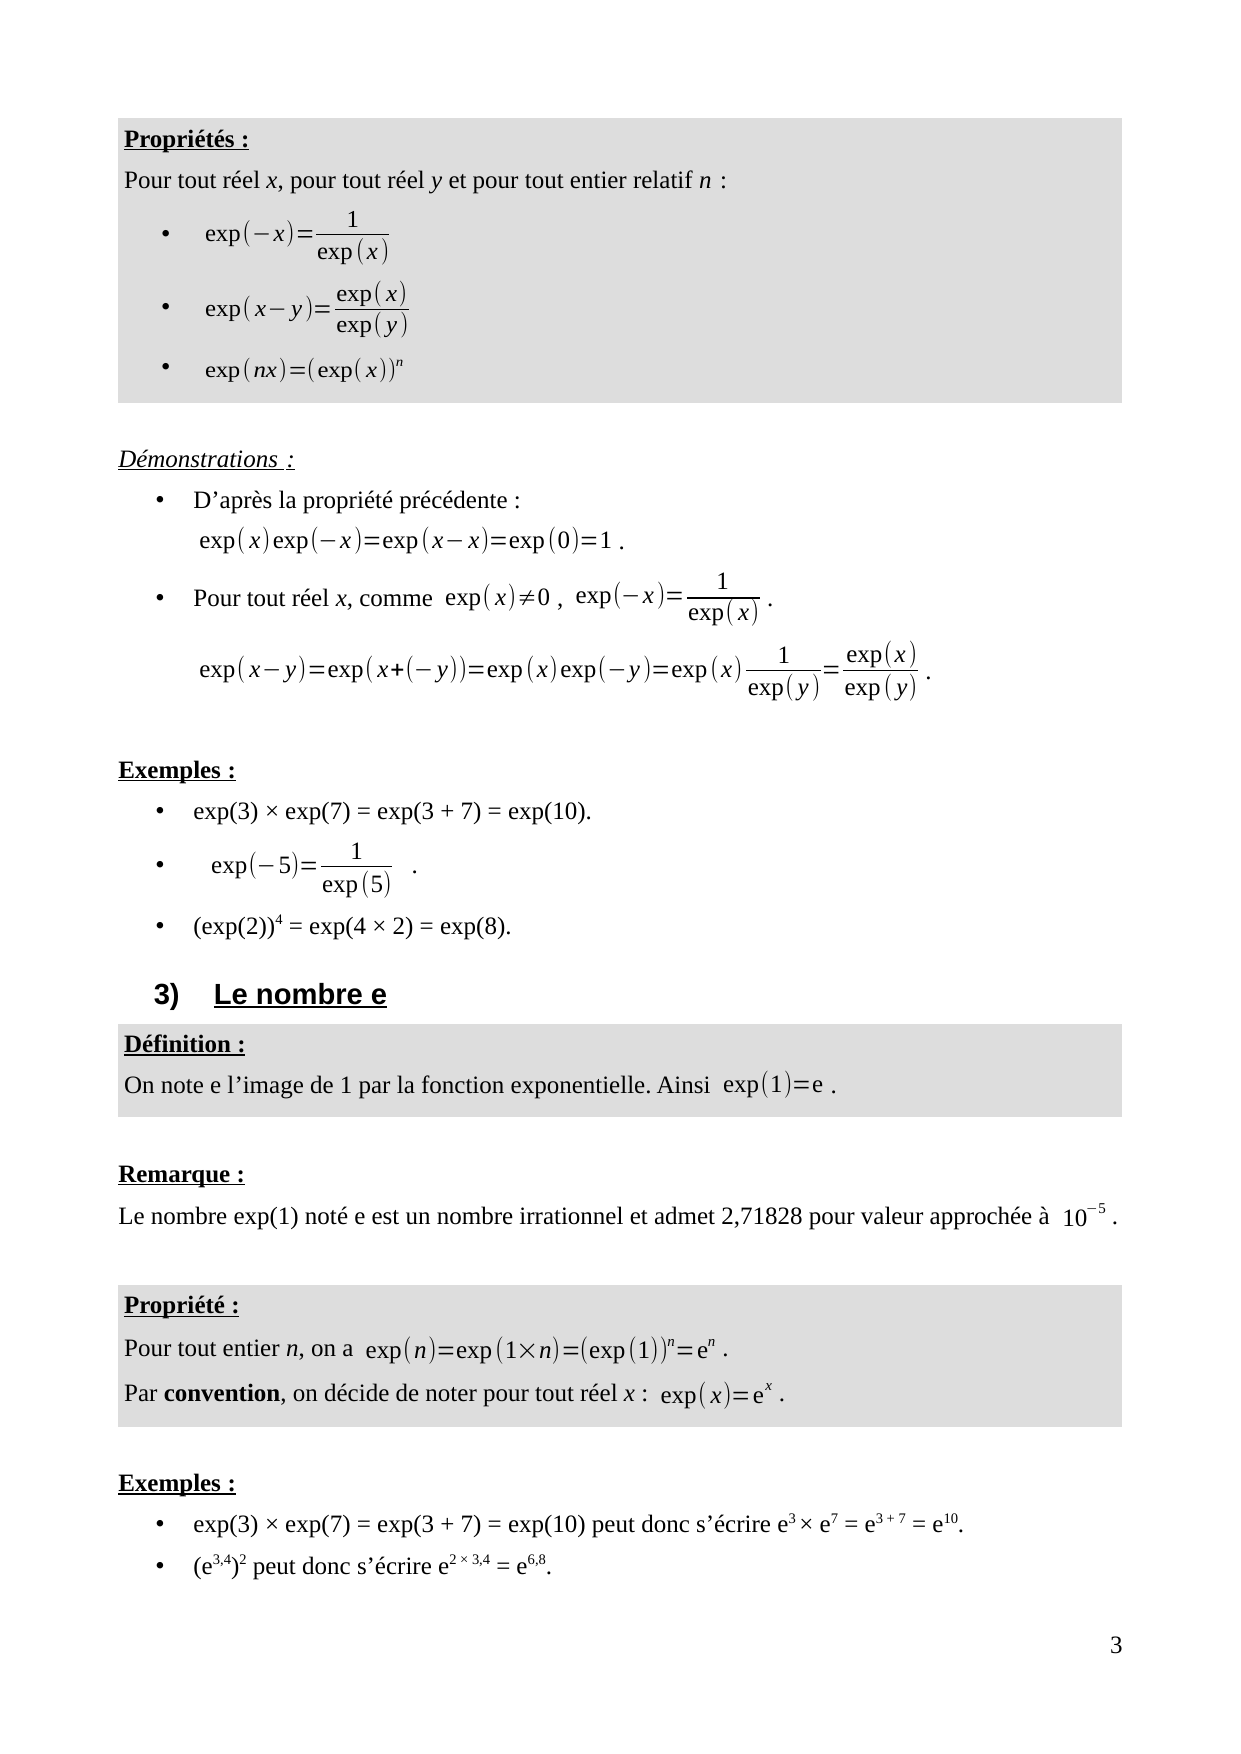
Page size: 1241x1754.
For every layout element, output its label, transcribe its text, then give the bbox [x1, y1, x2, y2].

list exp(3) × exp(7) = exp(3 + 7) = exp(10). [156, 796, 1122, 825]
text Exemples : [118, 1468, 1122, 1497]
table_header Propriété : Pour tout entier n, on a . Par convention, on décide de noter pour tout réel x : . [118, 1285, 1122, 1427]
text Exemples : [118, 755, 1122, 784]
list Pour tout réel x, comme , . [156, 568, 1122, 628]
list . [156, 526, 1122, 555]
list (e3,4)2 peut donc s’écrire e2 × 3,4 = e6,8. [156, 1551, 1122, 1579]
text Démonstrations : [118, 444, 1122, 473]
list . [156, 837, 1122, 899]
text Le nombre exp(1) noté e est un nombre irrationnel et admet 2,71828 pour valeur approchée à . [118, 1200, 1122, 1231]
list . [156, 640, 1122, 701]
list (exp(2))4 = exp(4 × 2) = exp(8). [156, 911, 1122, 940]
list D’après la propriété précédente : [156, 485, 1122, 514]
text Remarque : [118, 1159, 1122, 1187]
subtitle Le nombre e [153, 977, 1122, 1011]
table_header Définition : On note e l’image de 1 par la fonction exponentielle. Ainsi . [118, 1024, 1122, 1117]
list exp(3) × exp(7) = exp(3 + 7) = exp(10) peut donc s’écrire e3 × e7 = e3 + 7 = e10. [156, 1509, 1122, 1538]
table_header Propriétés : Pour tout réel x, pour tout réel y et pour tout entier relatif n : [118, 118, 1122, 403]
